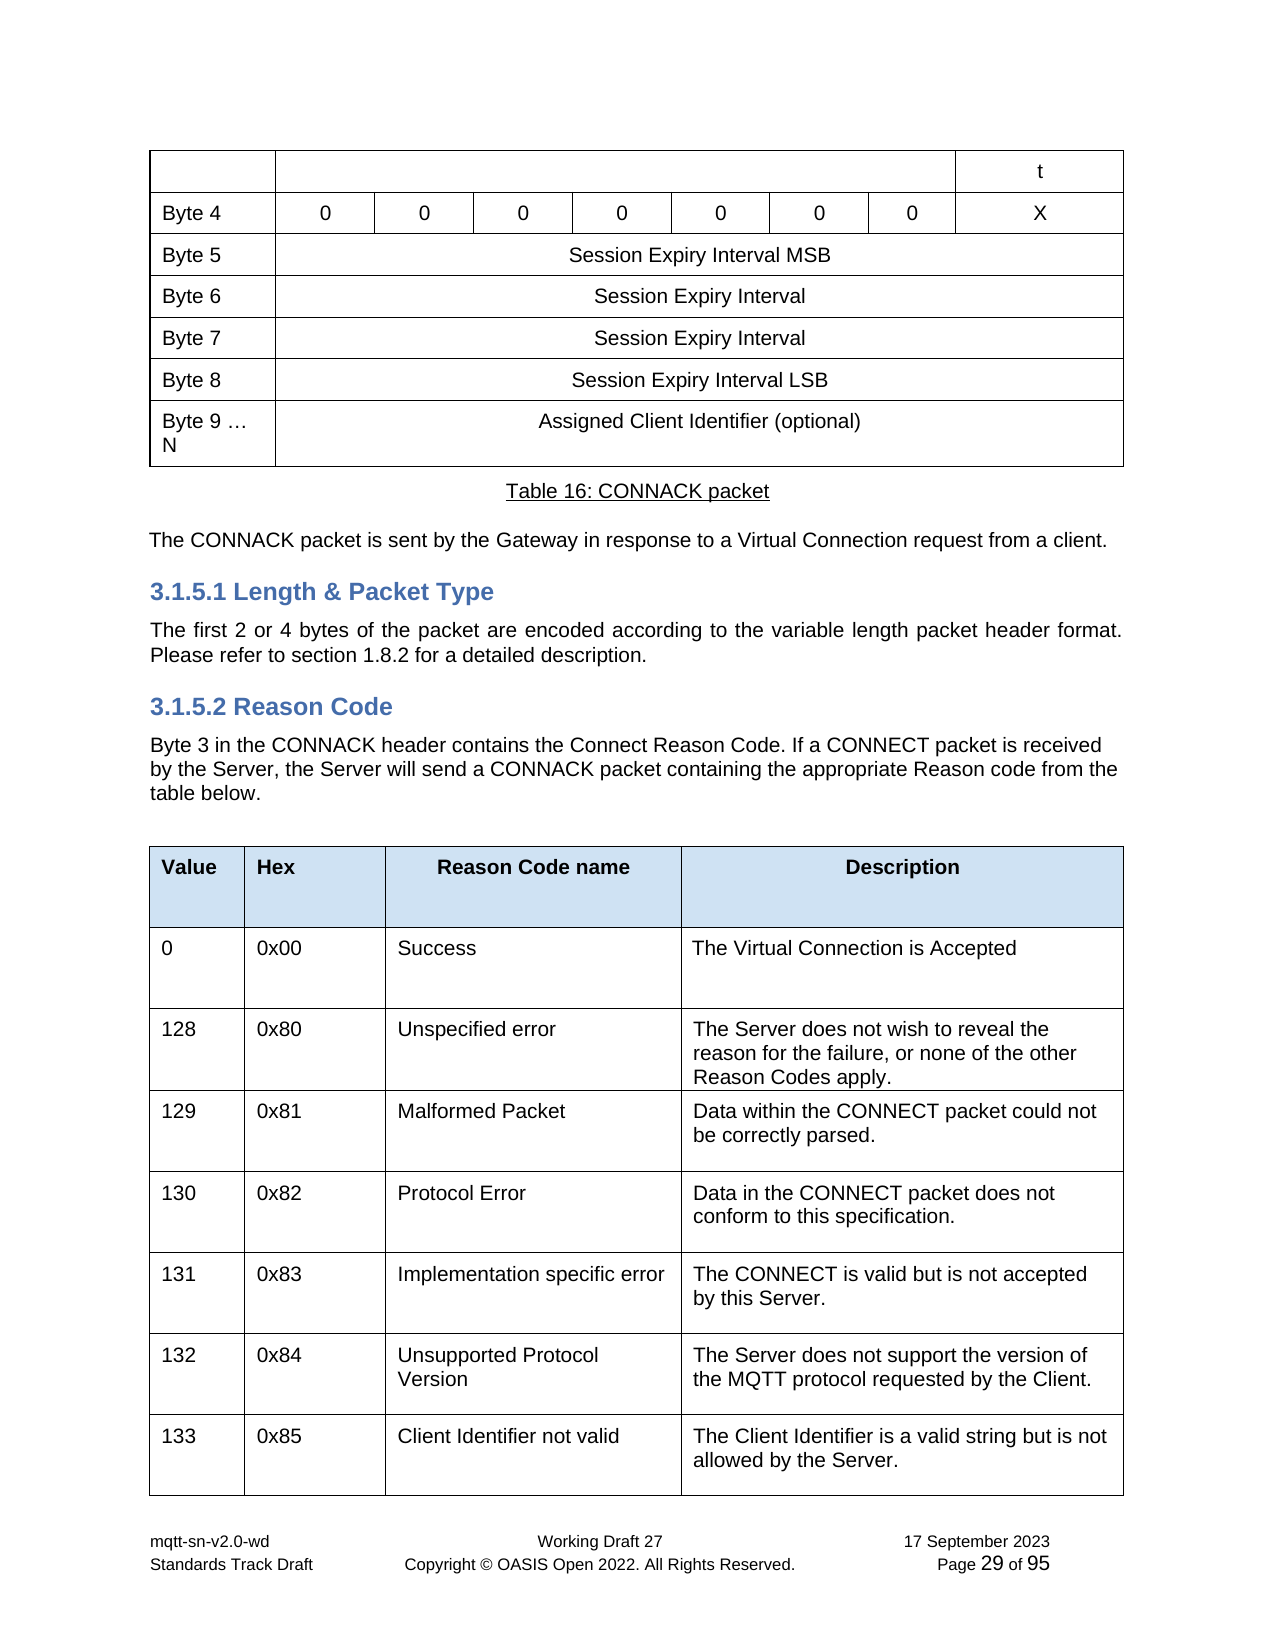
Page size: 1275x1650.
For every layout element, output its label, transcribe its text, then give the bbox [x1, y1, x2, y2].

table_cell [151, 151, 275, 192]
table_cell 0x84 [245, 1334, 385, 1414]
table_cell 0 [573, 193, 671, 233]
table_header Description [682, 847, 1123, 927]
table_cell Byte 6 [151, 276, 275, 317]
text The first 2 or 4 bytes of the packet are encoded according to the variable length packet header format. Please refer to section 1.8.2 for a detailed description. [150, 618, 1124, 666]
table_header Hex [245, 847, 385, 927]
table_cell 0x80 [245, 1009, 385, 1090]
table_header Value [150, 847, 244, 927]
table_cell Session Expiry Interval [276, 318, 1123, 358]
text Byte 3 in the CONNACK header contains the Connect Reason Code. If a CONNECT packet is received by the Server, the Server will send a CONNACK packet containing the appropriate Reason code from the table below. [150, 733, 1125, 805]
table_cell Byte 8 [151, 359, 275, 400]
table_cell Session Expiry Interval [276, 276, 1123, 317]
subtitle 3.1.5.2 Reason Code [150, 692, 1124, 721]
table_cell X [956, 193, 1123, 233]
table_cell 0 [375, 193, 473, 233]
table_cell Byte 7 [151, 318, 275, 358]
table_cell The Client Identifier is a valid string but is not allowed by the Server. [682, 1415, 1123, 1495]
table_cell 0 [474, 193, 572, 233]
table_cell The Virtual Connection is Accepted [682, 928, 1123, 1008]
table_cell 0 [770, 193, 868, 233]
table_cell 0x00 [245, 928, 385, 1008]
table_cell 130 [150, 1172, 244, 1252]
table_cell 0 [276, 193, 374, 233]
table_cell 132 [150, 1334, 244, 1414]
table_cell 131 [150, 1253, 244, 1333]
table_cell The Server does not wish to reveal the reason for the failure, or none of the other Reason Codes apply. [682, 1009, 1123, 1090]
table_cell 0x82 [245, 1172, 385, 1252]
table_cell 133 [150, 1415, 244, 1495]
table_cell Client Identifier not valid [386, 1415, 681, 1495]
text The CONNACK packet is sent by the Gateway in response to a Virtual Connection request from a client. [148, 528, 1124, 552]
table_header Reason Code name [386, 847, 681, 927]
table_cell Assigned Client Identifier (optional) [276, 401, 1123, 466]
table_cell 129 [150, 1091, 244, 1171]
table_cell Protocol Error [386, 1172, 681, 1252]
table_cell Session Expiry Interval LSB [276, 359, 1123, 400]
table_cell Data within the CONNECT packet could not be correctly parsed. [682, 1091, 1123, 1171]
table_cell The CONNECT is valid but is not accepted by this Server. [682, 1253, 1123, 1333]
table_cell 0 [672, 193, 769, 233]
table_cell Session Expiry Interval MSB [276, 234, 1123, 275]
table_cell Byte 4 [151, 193, 275, 233]
table_cell Byte 9 … N [151, 401, 275, 466]
subtitle 3.1.5.1 Length & Packet Type [150, 577, 1124, 605]
table_cell 0x83 [245, 1253, 385, 1333]
table_cell 0 [150, 928, 244, 1008]
table_cell The Server does not support the version of the MQTT protocol requested by the Client. [682, 1334, 1123, 1414]
table_cell Data in the CONNECT packet does not conform to this specification. [682, 1172, 1123, 1252]
table_cell Unsupported Protocol Version [386, 1334, 681, 1414]
table_cell Byte 5 [151, 234, 275, 275]
table_cell 0x81 [245, 1091, 385, 1171]
text Table 16: CONNACK packet [150, 479, 1125, 503]
table_cell t [956, 151, 1123, 192]
table_cell 0x85 [245, 1415, 385, 1495]
table_cell Success [386, 928, 681, 1008]
table_cell Implementation specific error [386, 1253, 681, 1333]
table_cell Unspecified error [386, 1009, 681, 1090]
table_cell 0 [869, 193, 955, 233]
table_cell Malformed Packet [386, 1091, 681, 1171]
table_cell [276, 151, 955, 192]
table_cell 128 [150, 1009, 244, 1090]
